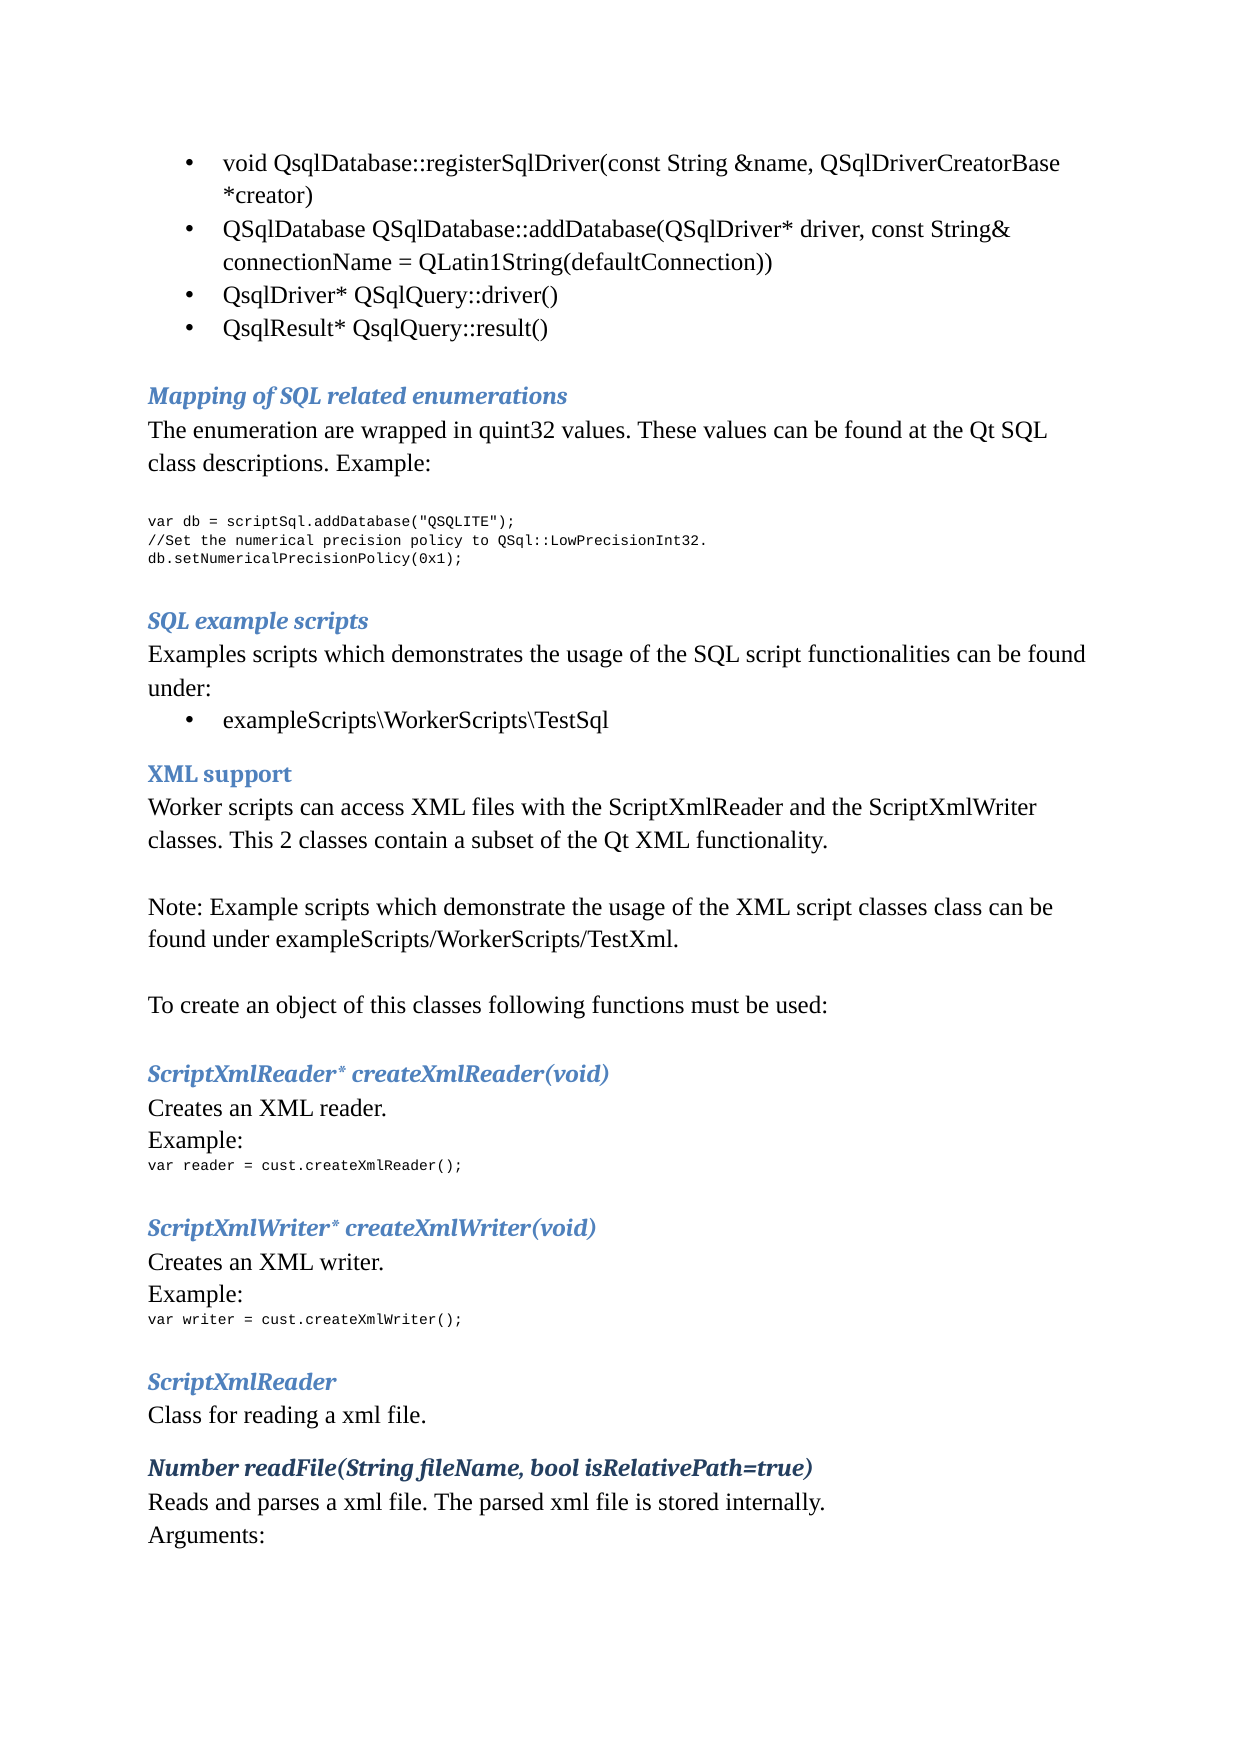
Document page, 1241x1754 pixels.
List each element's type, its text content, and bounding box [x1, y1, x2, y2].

list exampleScripts\WorkerScripts\TestSql [185, 706, 1093, 734]
text Creates an XML reader. [148, 1093, 1093, 1121]
text Reads and parses a xml file. The parsed xml file is stored internally. [148, 1487, 1093, 1516]
text Example: [148, 1279, 1093, 1308]
text var db = scriptSql.addDatabase("QSQLITE"); [148, 514, 1093, 530]
text db.setNumericalPrecisionPolicy(0x1); [148, 552, 1093, 568]
text Worker scripts can access XML files with the ScriptXmlReader and the ScriptXmlWriter classes. This 2 classes contain a subset of the Qt XML functionality. [148, 792, 1093, 854]
list QsqlResult* QsqlQuery::result() [185, 313, 1093, 341]
subtitle SQL example scripts [148, 607, 1093, 635]
text Note: Example scripts which demonstrate the usage of the XML script classes class can be found under exampleScripts/WorkerScripts/TestXml. [148, 892, 1093, 953]
subtitle Mapping of SQL related enumerations [148, 382, 1093, 410]
text Examples scripts which demonstrates the usage of the SQL script functionalities can be found under: [148, 639, 1093, 701]
text To create an object of this classes following functions must be used: [148, 991, 1093, 1019]
text //Set the numerical precision policy to QSql::LowPrecisionInt32. [148, 533, 1093, 549]
subtitle ScriptXmlWriter* createXmlWriter(void) [148, 1213, 1093, 1242]
list QSqlDatabase QSqlDatabase::addDatabase(QSqlDriver* driver, const String& connectionName = QLatin1String(defaultConnection)) [185, 214, 1093, 275]
text Arguments: [148, 1520, 1093, 1549]
subtitle Number readFile(String fileName, bool isRelativePath=true) [148, 1454, 1093, 1483]
subtitle ScriptXmlReader* createXmlReader(void) [148, 1059, 1093, 1088]
text Class for reading a xml file. [148, 1401, 1093, 1429]
text var writer = cust.createXmlWriter(); [148, 1313, 1093, 1329]
list QsqlDriver* QSqlQuery::driver() [185, 280, 1093, 308]
text The enumeration are wrapped in quint32 values. These values can be found at the Qt SQL class descriptions. Example: [148, 415, 1093, 476]
subtitle XML support [148, 759, 1093, 788]
text Creates an XML writer. [148, 1247, 1093, 1275]
text var reader = cust.createXmlReader(); [148, 1159, 1093, 1175]
subtitle ScriptXmlReader [148, 1367, 1093, 1396]
text Example: [148, 1126, 1093, 1154]
list void QsqlDatabase::registerSqlDriver(const String &name, QSqlDriverCreatorBase *creator) [185, 148, 1093, 209]
